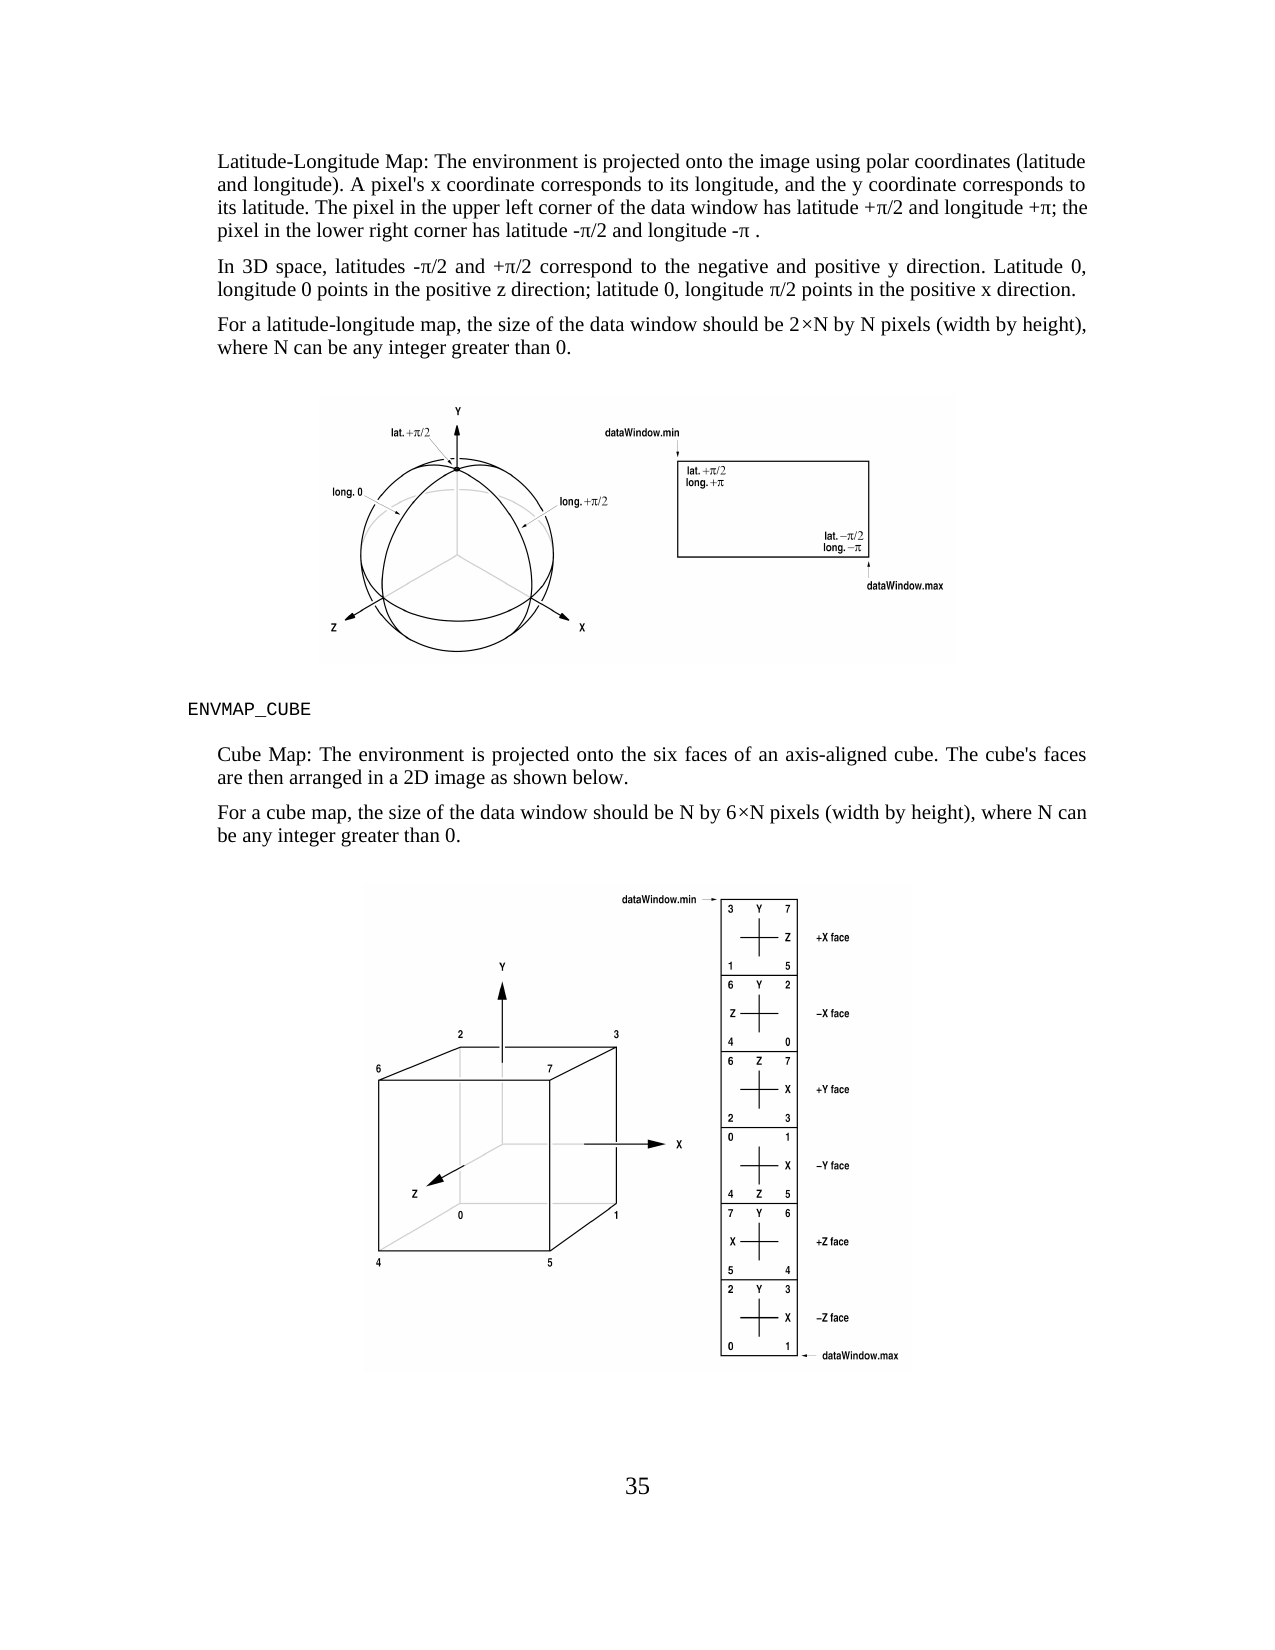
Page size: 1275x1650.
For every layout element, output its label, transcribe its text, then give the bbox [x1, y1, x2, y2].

text In 3D space, latitudes -π/2 and +π/2 correspond to the negative and positive y direction. Latitude 0, longitude 0 points in the positive z direction; latitude 0, longitude π/2 points in the positive x direction. [217, 254, 1087, 301]
text For a cube map, the size of the data window should be N by 6×N pixels (width by height), where N can be any integer greater than 0. [217, 801, 1087, 847]
text Latitude-Longitude Map: The environment is projected onto the image using polar coordinates (latitude and longitude). A pixel's x coordinate corresponds to its longitude, and the y coordinate corresponds to its latitude. The pixel in the upper left corner of the data window has latitude +π/2 and longitude +π; the pixel in the lower right corner has latitude -π/2 and longitude -π . [217, 150, 1087, 242]
text Cube Map: The environment is projected onto the six faces of an axis-aligned cube. The cube's faces are then arranged in a 2D image as shown below. [217, 743, 1087, 789]
picture [363, 882, 912, 1372]
text ENVMAP_CUBE [187, 700, 1087, 721]
text For a latitude-longitude map, the size of the data window should be 2×N by N pixels (width by height), where N can be any integer greater than 0. [217, 313, 1087, 359]
picture [318, 394, 957, 665]
